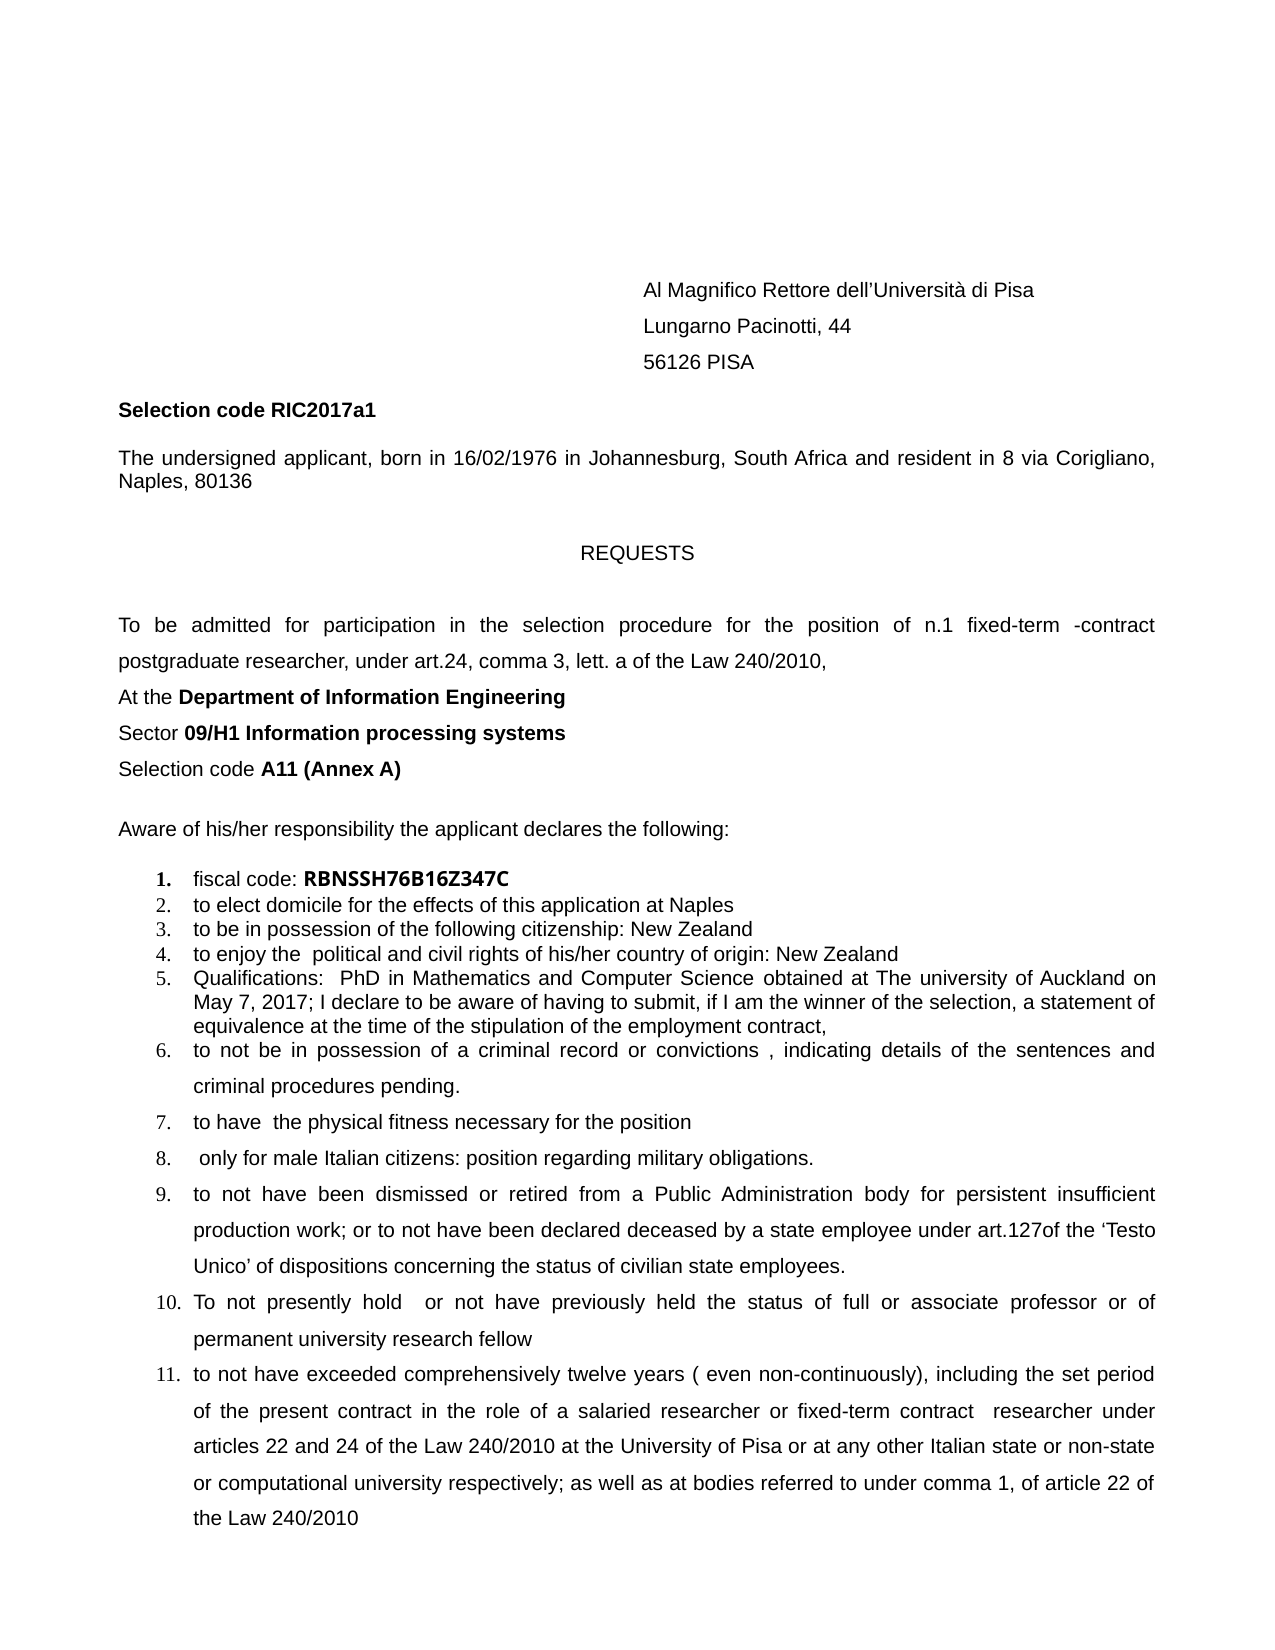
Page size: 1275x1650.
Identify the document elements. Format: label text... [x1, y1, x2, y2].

list to be in possession of the following citizenship: New Zealand [156, 917, 1157, 941]
list to not be in possession of a criminal record or convictions , indicating details of the sentences and criminal procedures pending. [156, 1038, 1157, 1098]
text Selection code A11 (Annex A) [118, 757, 1157, 781]
list to not have been dismissed or retired from a Public Administration body for persistent insufficient production work; or to not have been declared deceased by a state employee under art.127of the ‘Testo Unico’ of dispositions concerning the status of civilian state employees. [156, 1182, 1157, 1278]
text Selection code RIC2017a1 [118, 397, 1157, 421]
list to elect domicile for the effects of this application at Naples [156, 893, 1157, 917]
list fiscal code: RBNSSH76B16Z347C [156, 864, 1157, 893]
text Al Magnifico Rettore dell’Università di Pisa [118, 278, 1157, 302]
text Lungarno Pacinotti, 44 [118, 313, 1157, 337]
text 56126 PISA [118, 349, 1157, 373]
text Sector 09/H1 Information processing systems [118, 721, 1157, 745]
list to enjoy the political and civil rights of his/her country of origin: New Zealand [156, 941, 1157, 966]
text REQUESTS [118, 541, 1157, 565]
list to have the physical fitness necessary for the position [156, 1110, 1157, 1134]
text Aware of his/her responsibility the applicant declares the following: [118, 817, 1157, 841]
list Qualifications: PhD in Mathematics and Computer Science obtained at The university of Auckland on May 7, 2017; I declare to be aware of having to submit, if I am the winner of the selection, a statement of equivalence at the time of the stipulation of the employment contract, [156, 966, 1157, 1038]
text To be admitted for participation in the selection procedure for the position of n.1 fixed-term -contract postgraduate researcher, under art.24, comma 3, lett. a of the Law 240/2010, [118, 613, 1157, 673]
list To not presently hold or not have previously held the status of full or associate professor or of permanent university research fellow [156, 1290, 1157, 1350]
text The undersigned applicant, born in 16/02/1976 in Johannesburg, South Africa and resident in 8 via Corigliano, Naples, 80136 [118, 445, 1157, 493]
text At the Department of Information Engineering [118, 685, 1157, 709]
list only for male Italian citizens: position regarding military obligations. [156, 1146, 1157, 1170]
list to not have exceeded comprehensively twelve years ( even non-continuously), including the set period of the present contract in the role of a salaried researcher or fixed-term contract researcher under articles 22 and 24 of the Law 240/2010 at the University of Pisa or at any other Italian state or non-state or computational university respectively; as well as at bodies referred to under comma 1, of article 22 of the Law 240/2010 [156, 1362, 1157, 1530]
